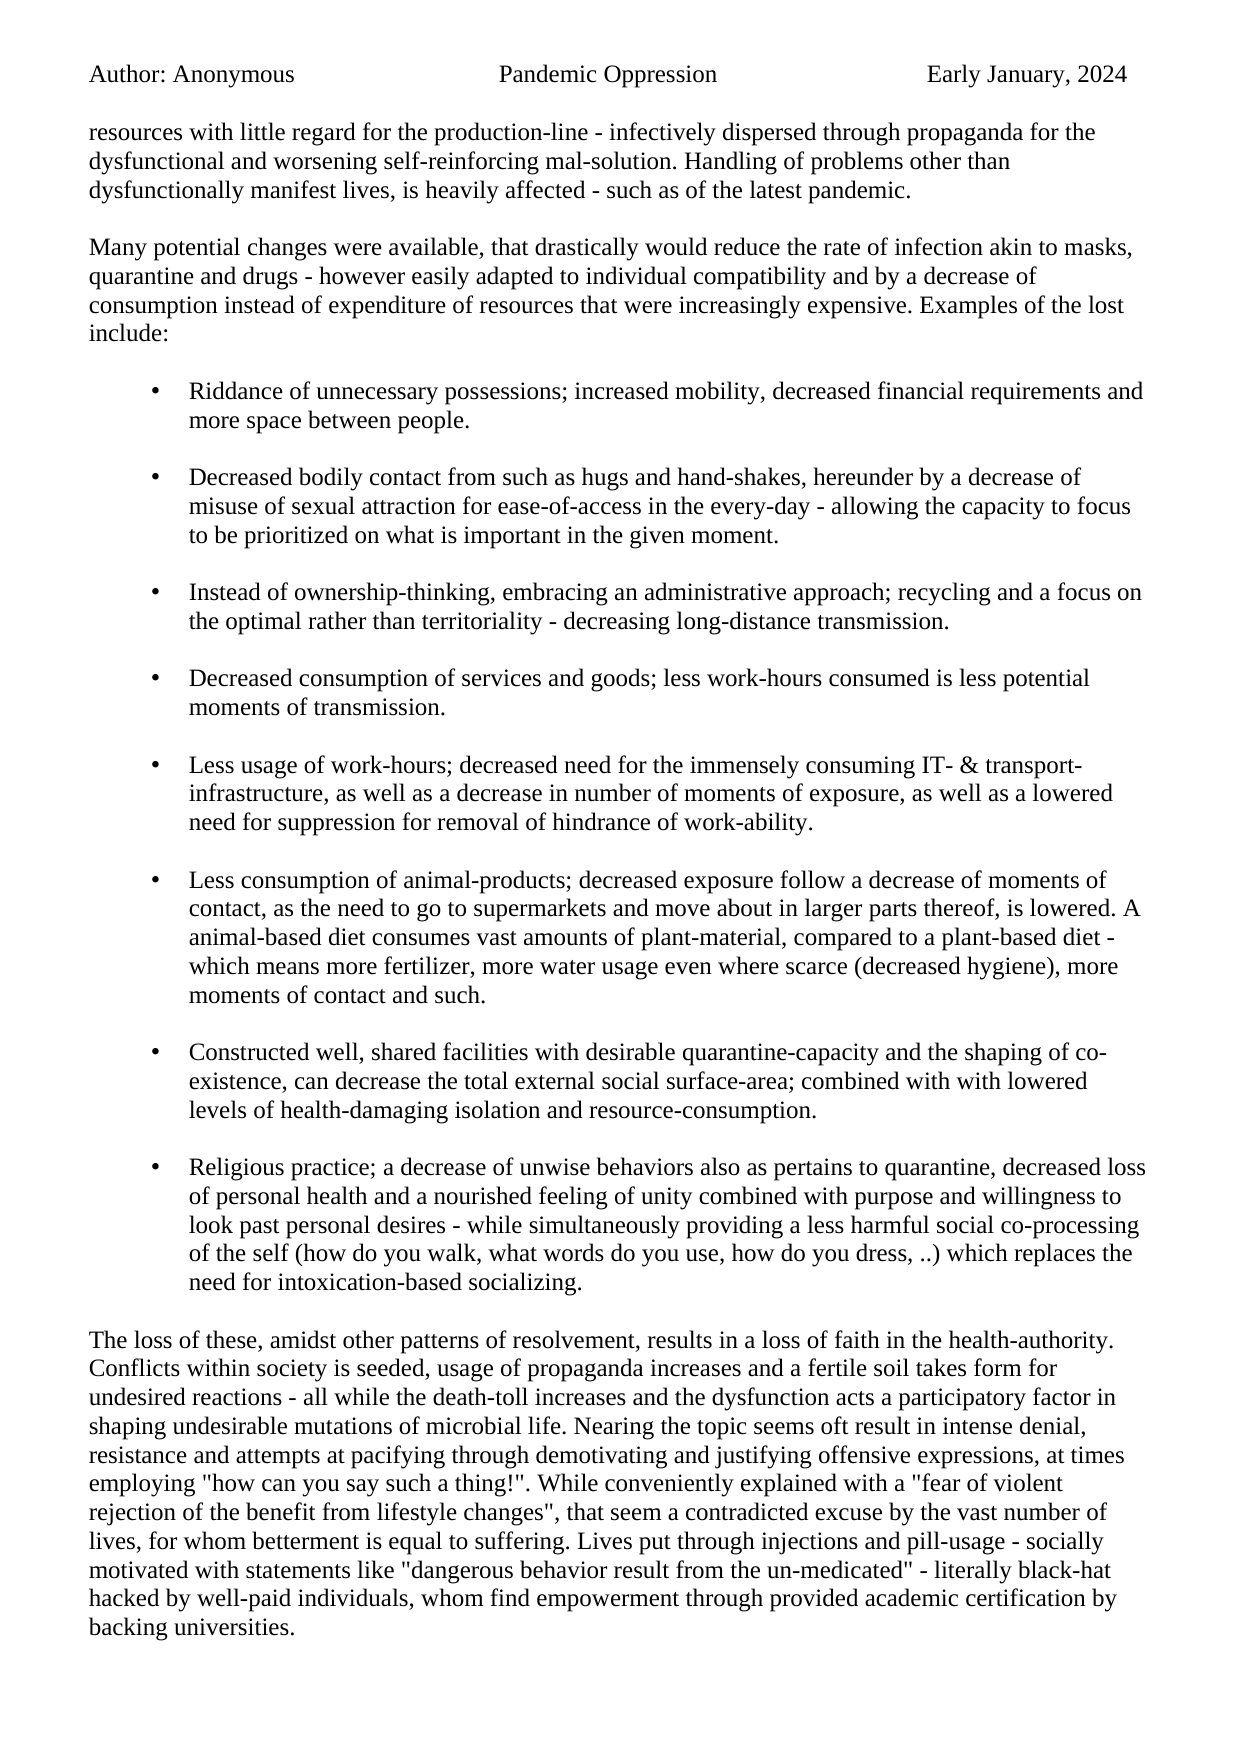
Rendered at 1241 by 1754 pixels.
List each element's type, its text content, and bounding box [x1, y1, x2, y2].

text resources with little regard for the production-line - infectively dispersed through propaganda for the dysfunctional and worsening self-reinforcing mal-solution. Handling of problems other than dysfunctionally manifest lives, is heavily affected - such as of the latest pandemic. [88, 117, 1152, 203]
list Less consumption of animal-products; decreased exposure follow a decrease of moments of contact, as the need to go to supermarkets and move about in larger parts thereof, is lowered. A animal-based diet consumes vast amounts of plant-material, compared to a plant-based diet - which means more fertilizer, more water usage even where scarce (decreased hygiene), more moments of contact and such. [151, 865, 1152, 1037]
list Religious practice; a decrease of unwise behaviors also as pertains to quarantine, decreased loss of personal health and a nourished feeling of unity combined with purpose and willingness to look past personal desires - while simultaneously providing a less harmful social co-processing of the self (how do you walk, what words do you use, how do you dress, ..) which replaces the need for intoxication-based socializing. [151, 1152, 1152, 1296]
list Decreased consumption of services and goods; less work-hours consumed is less potential moments of transmission. [151, 663, 1152, 750]
list Less usage of work-hours; decreased need for the immensely consuming IT- & transport-infrastructure, as well as a decrease in number of moments of exposure, as well as a lowered need for suppression for removal of hindrance of work-ability. [151, 750, 1152, 865]
list Constructed well, shared facilities with desirable quarantine-capacity and the shaping of co-existence, can decrease the total external social surface-area; combined with with lowered levels of health-damaging isolation and resource-consumption. [151, 1037, 1152, 1152]
list Decreased bodily contact from such as hugs and hand-shakes, hereunder by a decrease of misuse of sexual attraction for ease-of-access in the every-day - allowing the capacity to focus to be prioritized on what is important in the given moment. [151, 462, 1152, 577]
text Many potential changes were available, that drastically would reduce the rate of infection akin to masks, quarantine and drugs - however easily adapted to individual compatibility and by a decrease of consumption instead of expenditure of resources that were increasingly expensive. Examples of the lost include: [88, 232, 1152, 376]
text The loss of these, amidst other patterns of resolvement, results in a loss of faith in the health-authority. Conflicts within society is seeded, usage of propaganda increases and a fertile soil takes form for undesired reactions - all while the death-toll increases and the dysfunction acts a participatory factor in shaping undesirable mutations of microbial life. Nearing the topic seems oft result in intense denial, resistance and attempts at pacifying through demotivating and justifying offensive expressions, at times employing "how can you say such a thing!". While conveniently explained with a "fear of violent rejection of the benefit from lifestyle changes", that seem a contradicted excuse by the vast number of lives, for whom betterment is equal to suffering. Lives put through injections and pill-usage - socially motivated with statements like "dangerous behavior result from the un-medicated" - literally black-hat hacked by well-paid individuals, whom find empowerment through provided academic certification by backing universities. [88, 1325, 1152, 1641]
list Instead of ownership-thinking, embracing an administrative approach; recycling and a focus on the optimal rather than territoriality - decreasing long-distance transmission. [151, 577, 1152, 663]
list Riddance of unnecessary possessions; increased mobility, decreased financial requirements and more space between people. [151, 376, 1152, 462]
